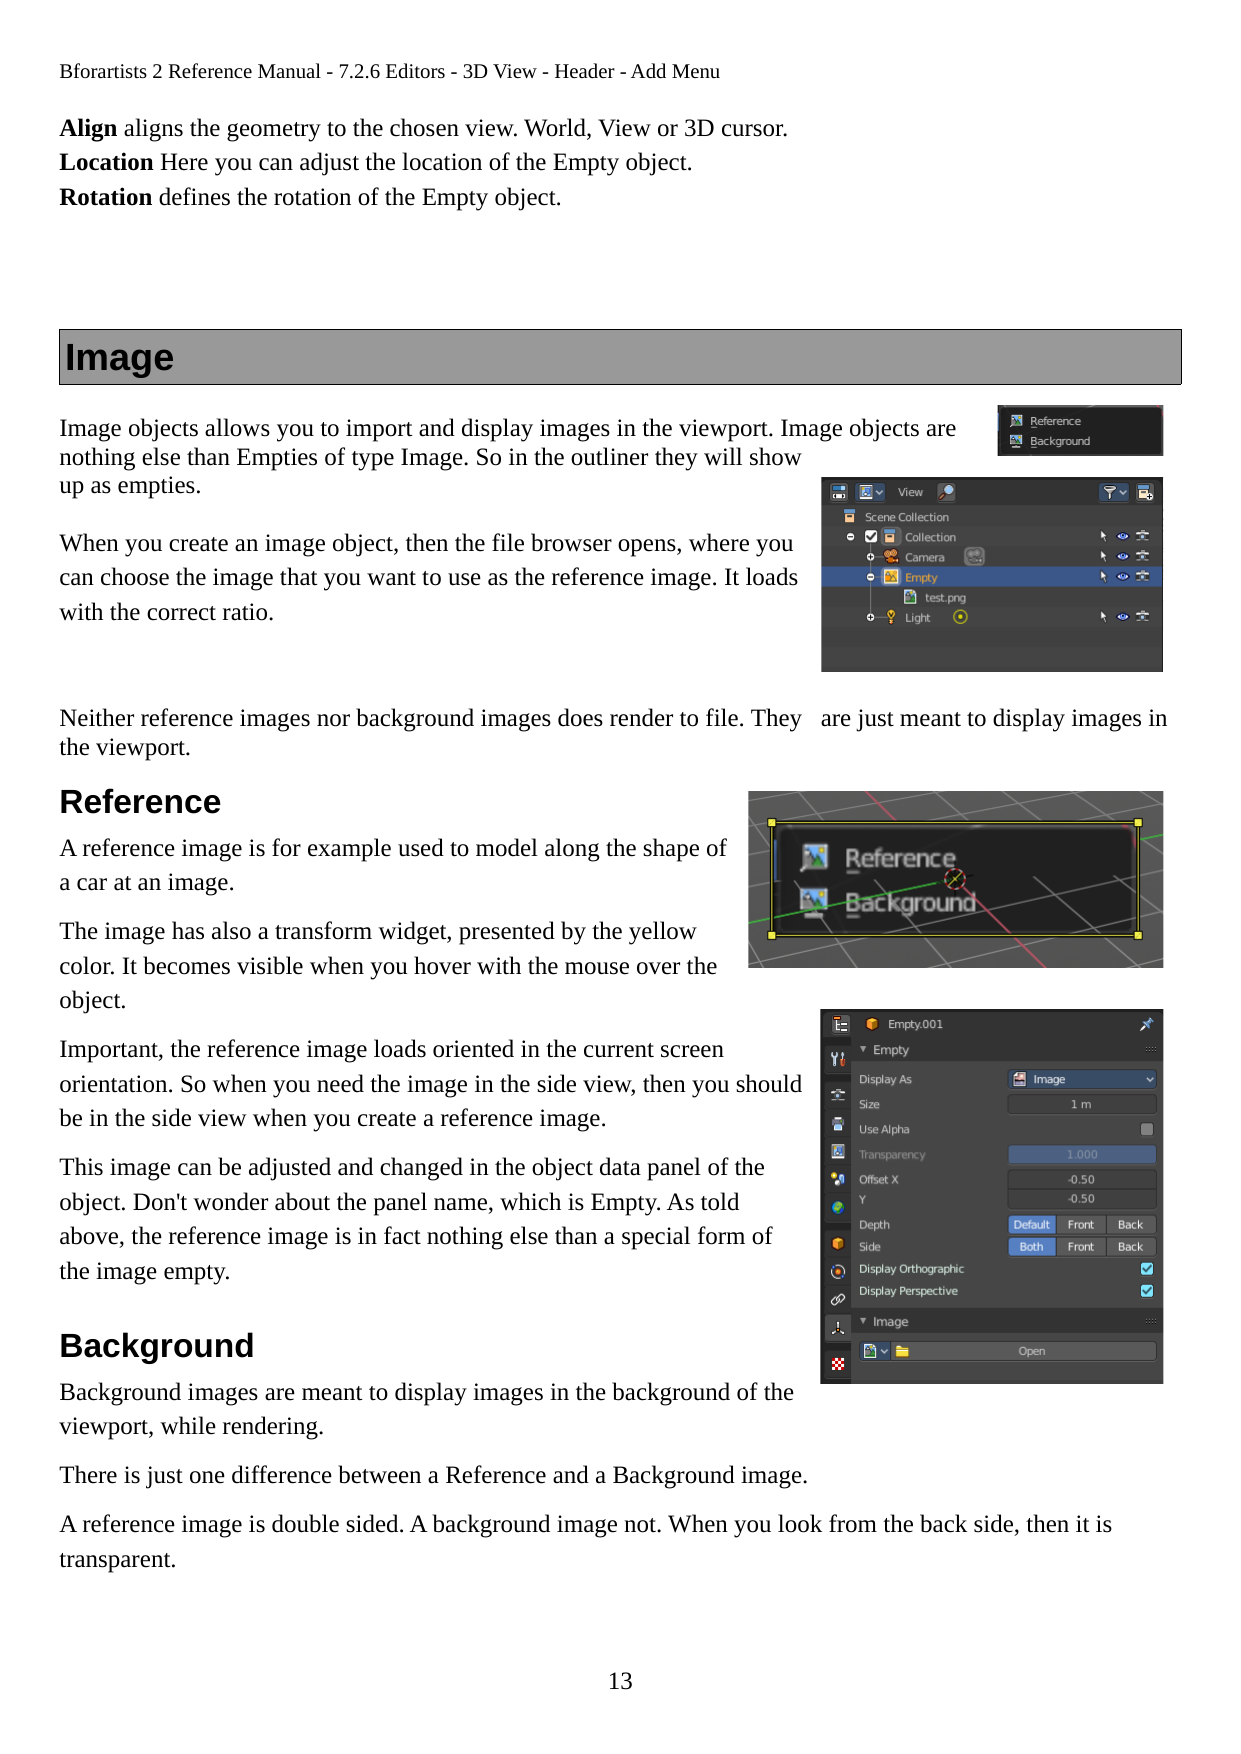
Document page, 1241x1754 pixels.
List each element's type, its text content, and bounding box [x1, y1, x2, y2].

text The image has also a transform widget, presented by the yellow color. It becomes visible when you hover with the mouse over the object. [59, 916, 1181, 1014]
text Align aligns the geometry to the chosen view. World, View or 3D cursor. Location Here you can adjust the location of the Empty object. Rotation defines the rotation of the Empty object. [59, 113, 1181, 210]
picture [997, 405, 1164, 456]
text When you create an image object, then the file browser opens, where you can choose the image that you want to use as the reference image. It loads with the correct ratio. [59, 528, 821, 626]
picture [820, 1009, 1164, 1384]
text A reference image is for example used to model along the shape of a car at an image. [59, 833, 748, 896]
picture [821, 477, 1164, 672]
text Image objects allows you to import and display images in the viewport. Image objects are nothing else than Empties of type Image. So in the outliner they will show up as empties. [59, 413, 1181, 499]
picture [748, 791, 1164, 968]
text This image can be adjusted and changed in the object data panel of the object. Don't wonder about the panel name, which is Empty. As told above, the reference image is in fact nothing else than a special form of the image empty. [59, 1152, 820, 1284]
text A reference image is double sided. A background image not. When you look from the back side, then it is transparent. [59, 1509, 1181, 1573]
subtitle [1164, 1326, 1181, 1364]
subtitle Background [59, 1326, 820, 1364]
text Important, the reference image loads oriented in the current screen orientation. So when you need the image in the side view, then you should be in the side view when you create a reference image. [59, 1034, 820, 1132]
text Neither reference images nor background images does render to file. They are just meant to display images in the viewport. [59, 703, 1181, 761]
subtitle Reference [59, 782, 1181, 820]
text Background images are meant to display images in the background of the viewport, while rendering. [59, 1377, 1181, 1440]
table_header Image [60, 330, 1181, 384]
text There is just one difference between a Reference and a Background image. [59, 1460, 1181, 1489]
